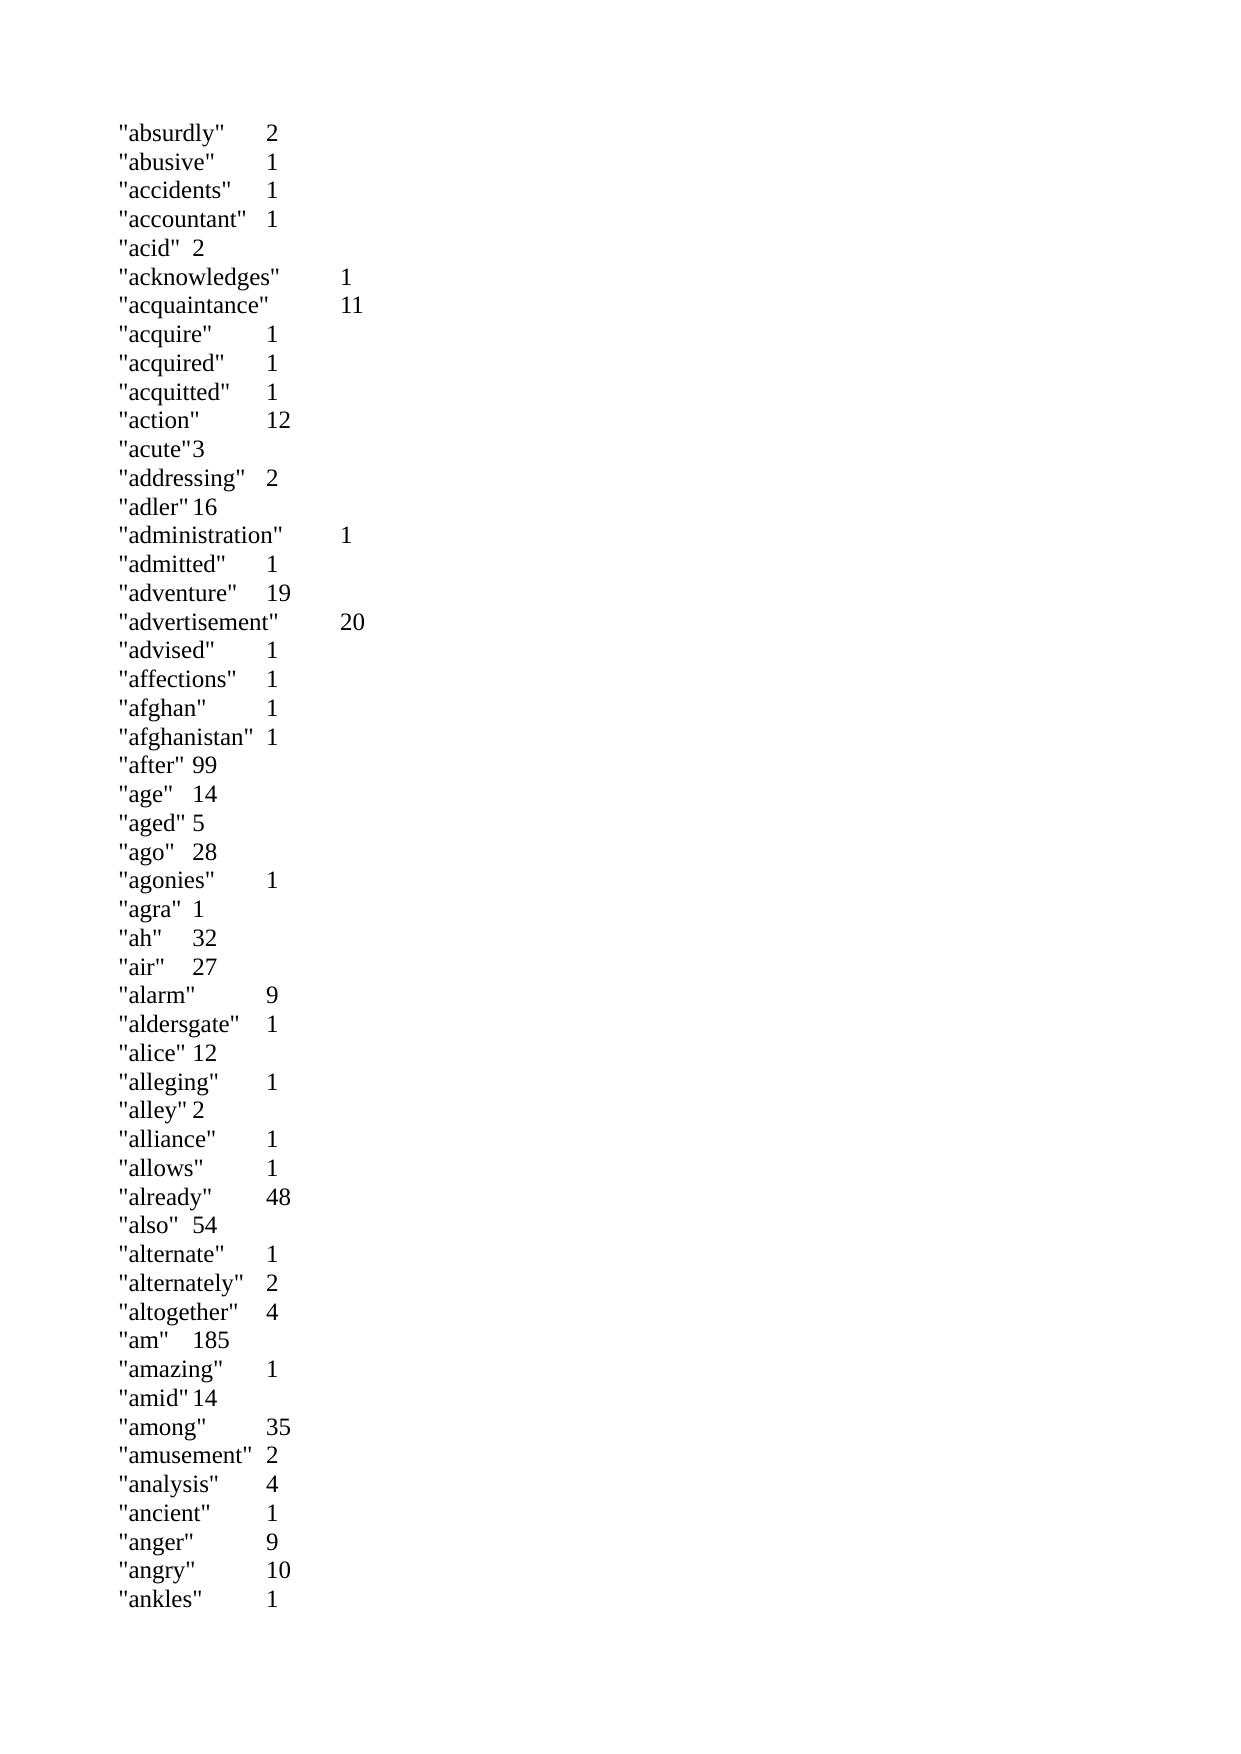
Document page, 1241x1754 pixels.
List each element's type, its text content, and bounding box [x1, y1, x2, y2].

text "amusement" 2 [118, 1441, 1122, 1469]
text "amid" 14 [118, 1383, 1122, 1412]
text "alternately" 2 [118, 1268, 1122, 1297]
text "adventure" 19 [118, 578, 1122, 607]
text "aged" 5 [118, 808, 1122, 837]
text "amazing" 1 [118, 1354, 1122, 1383]
text "angry" 10 [118, 1556, 1122, 1584]
text "alice" 12 [118, 1038, 1122, 1067]
text "action" 12 [118, 406, 1122, 434]
text "advised" 1 [118, 636, 1122, 664]
text "anger" 9 [118, 1527, 1122, 1556]
text "afghan" 1 [118, 693, 1122, 722]
text "already" 48 [118, 1182, 1122, 1211]
text "advertisement" 20 [118, 607, 1122, 636]
text "acquaintance" 11 [118, 291, 1122, 319]
text "am" 185 [118, 1326, 1122, 1354]
text "alley" 2 [118, 1096, 1122, 1124]
text "addressing" 2 [118, 463, 1122, 492]
text "acquire" 1 [118, 319, 1122, 348]
text "also" 54 [118, 1211, 1122, 1239]
text "ago" 28 [118, 837, 1122, 866]
text "air" 27 [118, 952, 1122, 981]
text "alarm" 9 [118, 981, 1122, 1009]
text "acknowledges" 1 [118, 262, 1122, 291]
text "ankles" 1 [118, 1584, 1122, 1613]
text "administration" 1 [118, 521, 1122, 549]
text "abusive" 1 [118, 147, 1122, 176]
text "acute" 3 [118, 434, 1122, 463]
text "agra" 1 [118, 894, 1122, 923]
text "agonies" 1 [118, 866, 1122, 894]
text "acquired" 1 [118, 348, 1122, 377]
text "ah" 32 [118, 923, 1122, 952]
text "age" 14 [118, 779, 1122, 808]
text "accidents" 1 [118, 176, 1122, 204]
text "accountant" 1 [118, 204, 1122, 233]
text "adler" 16 [118, 492, 1122, 521]
text "allows" 1 [118, 1153, 1122, 1182]
text "acquitted" 1 [118, 377, 1122, 406]
text "afghanistan" 1 [118, 722, 1122, 751]
text "admitted" 1 [118, 549, 1122, 578]
text "alleging" 1 [118, 1067, 1122, 1096]
text "after" 99 [118, 751, 1122, 779]
text "among" 35 [118, 1412, 1122, 1441]
text "acid" 2 [118, 233, 1122, 262]
text "alliance" 1 [118, 1124, 1122, 1153]
text "absurdly" 2 [118, 118, 1122, 147]
text "alternate" 1 [118, 1239, 1122, 1268]
text "affections" 1 [118, 664, 1122, 693]
text "altogether" 4 [118, 1297, 1122, 1326]
text "ancient" 1 [118, 1498, 1122, 1527]
text "analysis" 4 [118, 1469, 1122, 1498]
text "aldersgate" 1 [118, 1009, 1122, 1038]
